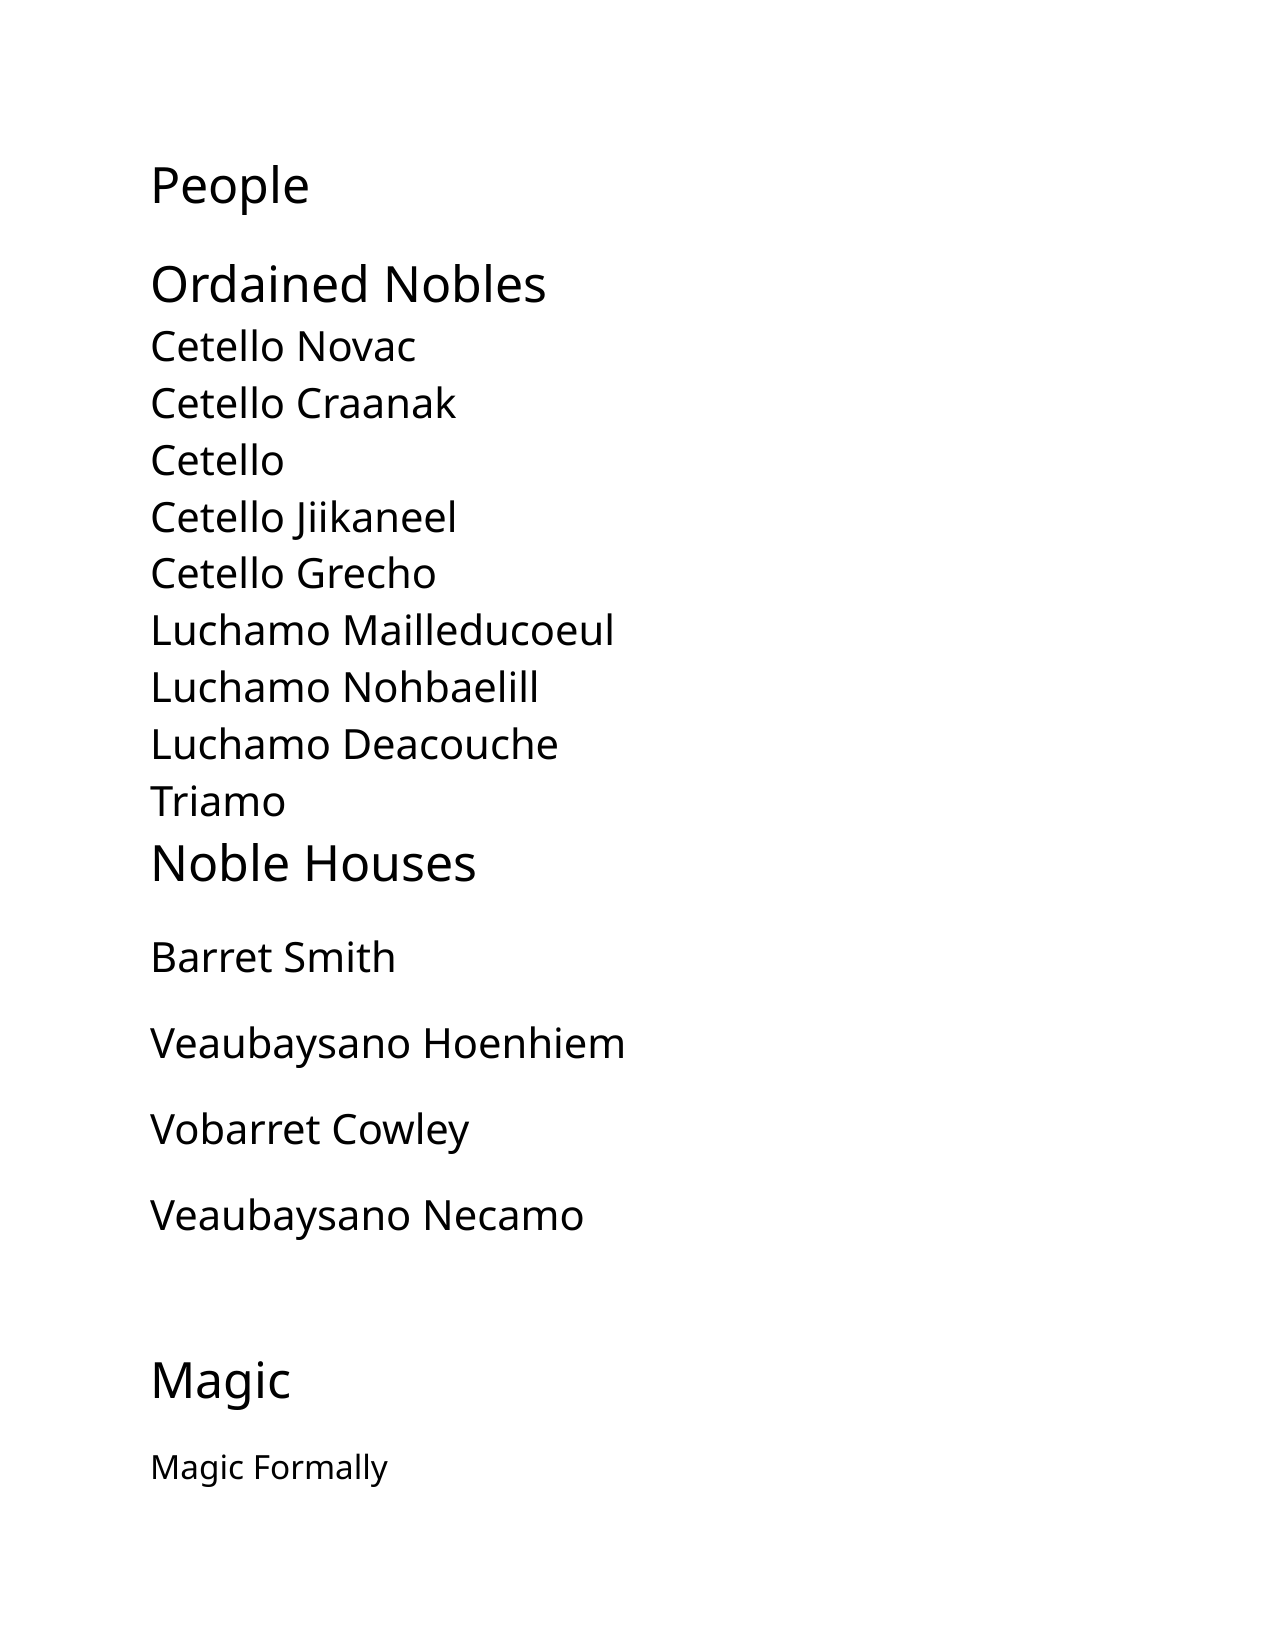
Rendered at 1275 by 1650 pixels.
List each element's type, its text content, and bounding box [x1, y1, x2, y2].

text Cetello [150, 431, 1125, 488]
text Cetello Craanak [150, 374, 1125, 431]
text Cetello Jiikaneel [150, 488, 1125, 544]
text Luchamo Mailleducoeul [150, 601, 1125, 658]
text Noble Houses [150, 828, 1125, 896]
text Ordained Nobles [150, 249, 1125, 317]
text Magic [150, 1344, 1125, 1413]
text Barret Smith [150, 927, 1125, 984]
text Luchamo Nohbaelill [150, 658, 1125, 715]
text Cetello Novac [150, 317, 1125, 374]
text Triamo [150, 771, 1125, 828]
text Cetello Grecho [150, 544, 1125, 601]
text Magic Formally [150, 1444, 1125, 1489]
text People [150, 150, 1125, 218]
text Veaubaysano Hoenhiem [150, 1013, 1125, 1070]
text Vobarret Cowley [150, 1099, 1125, 1156]
text Luchamo Deacouche [150, 715, 1125, 771]
text Veaubaysano Necamo [150, 1186, 1125, 1242]
